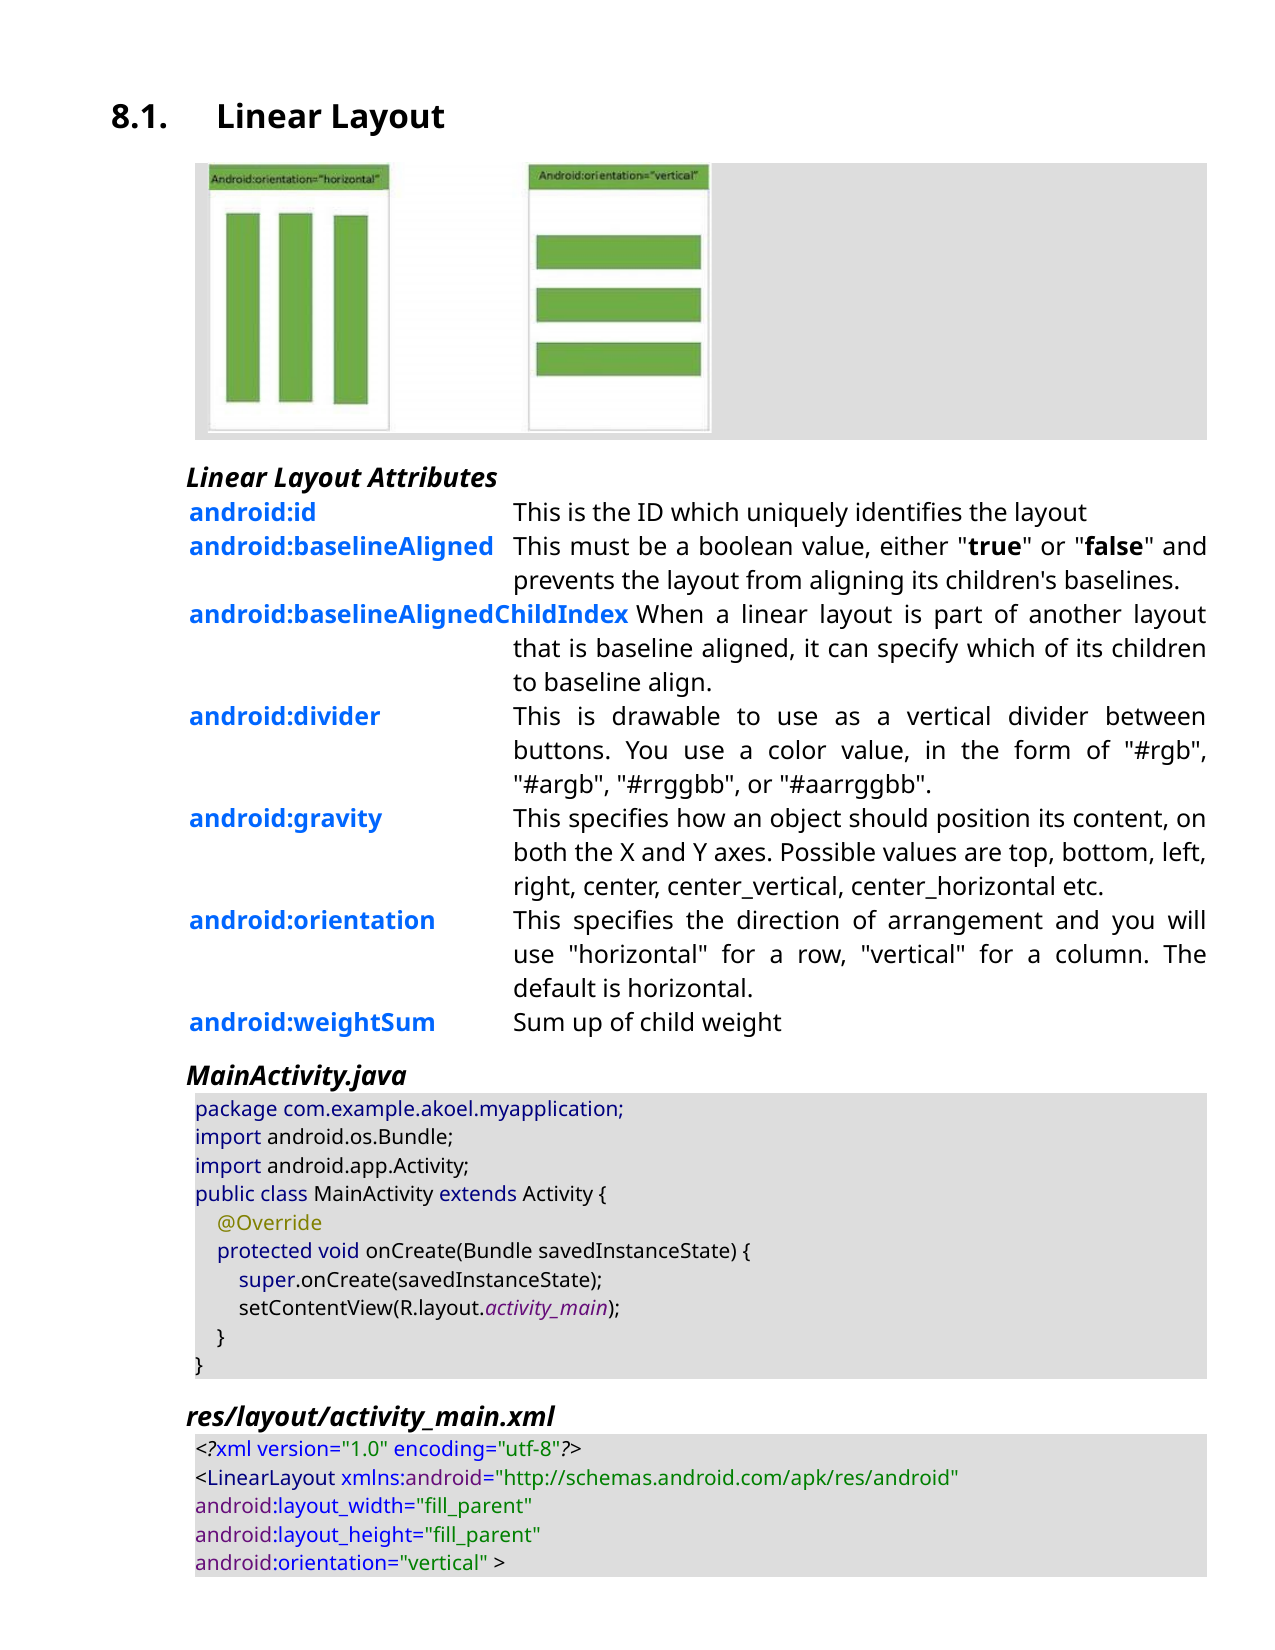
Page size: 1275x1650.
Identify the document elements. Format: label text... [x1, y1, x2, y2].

picture [207, 162, 712, 433]
text android:layout_width="fill_parent" [195, 1491, 1207, 1519]
list android:weightSum Sum up of child weight [189, 1004, 1207, 1038]
text android:orientation="vertical" > [195, 1548, 1207, 1577]
title MainActivity.java [186, 1057, 1207, 1093]
list android:id This is the ID which uniquely identifies the layout [189, 495, 1207, 529]
subtitle Linear Layout [111, 93, 1207, 139]
text import android.os.Bundle; [195, 1122, 1207, 1151]
list android:baselineAligned This must be a boolean value, either "true" or "false" and prevents the layout from aligning its children's baselines. [189, 529, 1207, 597]
text import android.app.Activity; [195, 1151, 1207, 1179]
text public class MainActivity extends Activity { [195, 1179, 1207, 1208]
text <?xml version="1.0" encoding="utf-8"?> [195, 1434, 1207, 1462]
text protected void onCreate(Bundle savedInstanceState) { [195, 1236, 1207, 1265]
text } [195, 1350, 1207, 1379]
list android:gravity This specifies how an object should position its content, on both the X and Y axes. Possible values are top, bottom, left, right, center, center_vertical, center_horizontal etc. [189, 801, 1207, 903]
list android:baselineAlignedChildIndex When a linear layout is part of another layout that is baseline aligned, it can specify which of its children to baseline align. [189, 597, 1207, 699]
text } [195, 1322, 1207, 1350]
title res/layout/activity_main.xml [186, 1397, 1207, 1434]
text package com.example.akoel.myapplication; [195, 1093, 1207, 1122]
text android:layout_height="fill_parent" [195, 1519, 1207, 1548]
list android:orientation This specifies the direction of arrangement and you will use "horizontal" for a row, "vertical" for a column. The default is horizontal. [189, 903, 1207, 1004]
text setContentView(R.layout.activity_main); [195, 1293, 1207, 1322]
title Linear Layout Attributes [186, 458, 1207, 495]
text @Override [195, 1208, 1207, 1236]
list android:divider This is drawable to use as a vertical divider between buttons. You use a color value, in the form of "#rgb", "#argb", "#rrggbb", or "#aarrggbb". [189, 699, 1207, 801]
text super.onCreate(savedInstanceState); [195, 1265, 1207, 1293]
text <LinearLayout xmlns:android="http://schemas.android.com/apk/res/android" [195, 1462, 1207, 1491]
